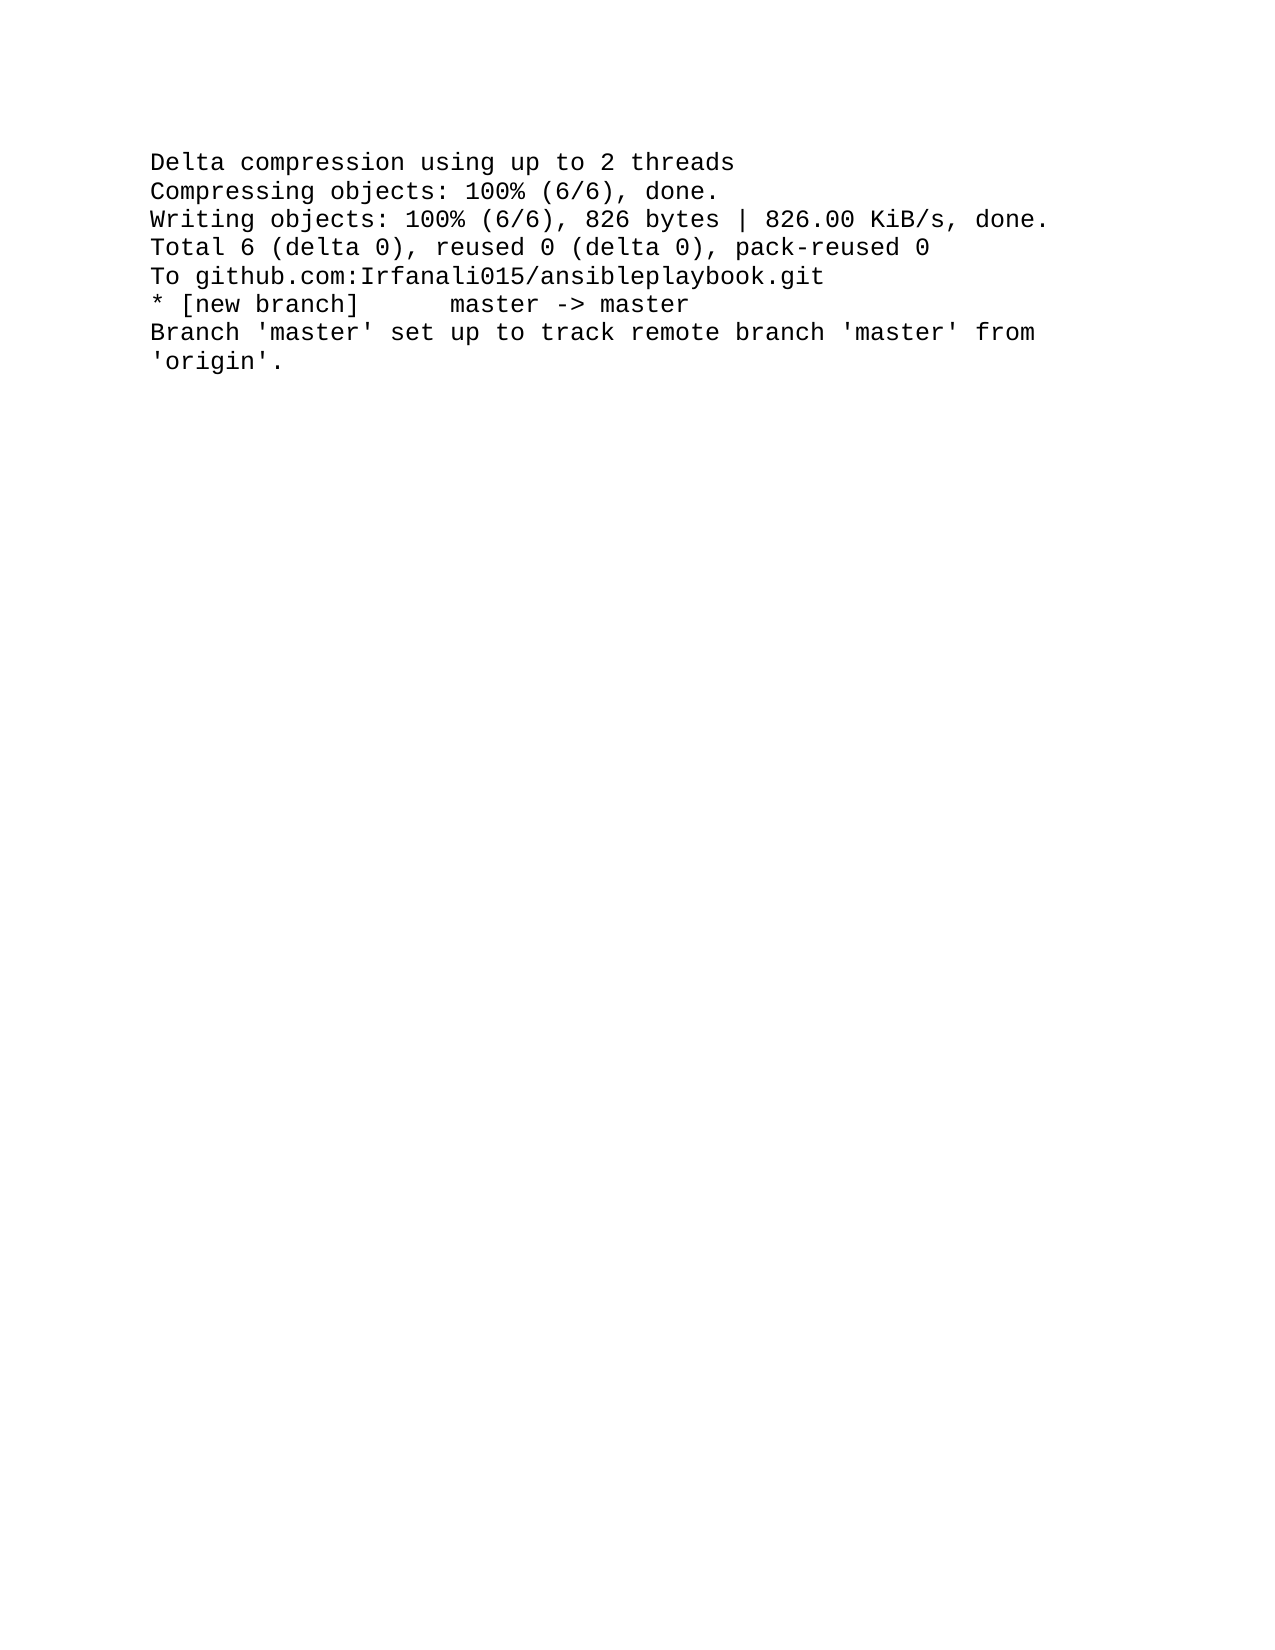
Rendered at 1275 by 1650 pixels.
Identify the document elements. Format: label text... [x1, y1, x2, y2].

text To github.com:Irfanali015/ansibleplaybook.git [150, 263, 1125, 292]
text * [new branch] master -> master [150, 292, 1125, 320]
text Branch 'master' set up to track remote branch 'master' from 'origin'. [150, 320, 1125, 377]
text Total 6 (delta 0), reused 0 (delta 0), pack-reused 0 [150, 235, 1125, 263]
text Writing objects: 100% (6/6), 826 bytes | 826.00 KiB/s, done. [150, 207, 1125, 235]
text Compressing objects: 100% (6/6), done. [150, 178, 1125, 207]
text Delta compression using up to 2 threads [150, 150, 1125, 178]
